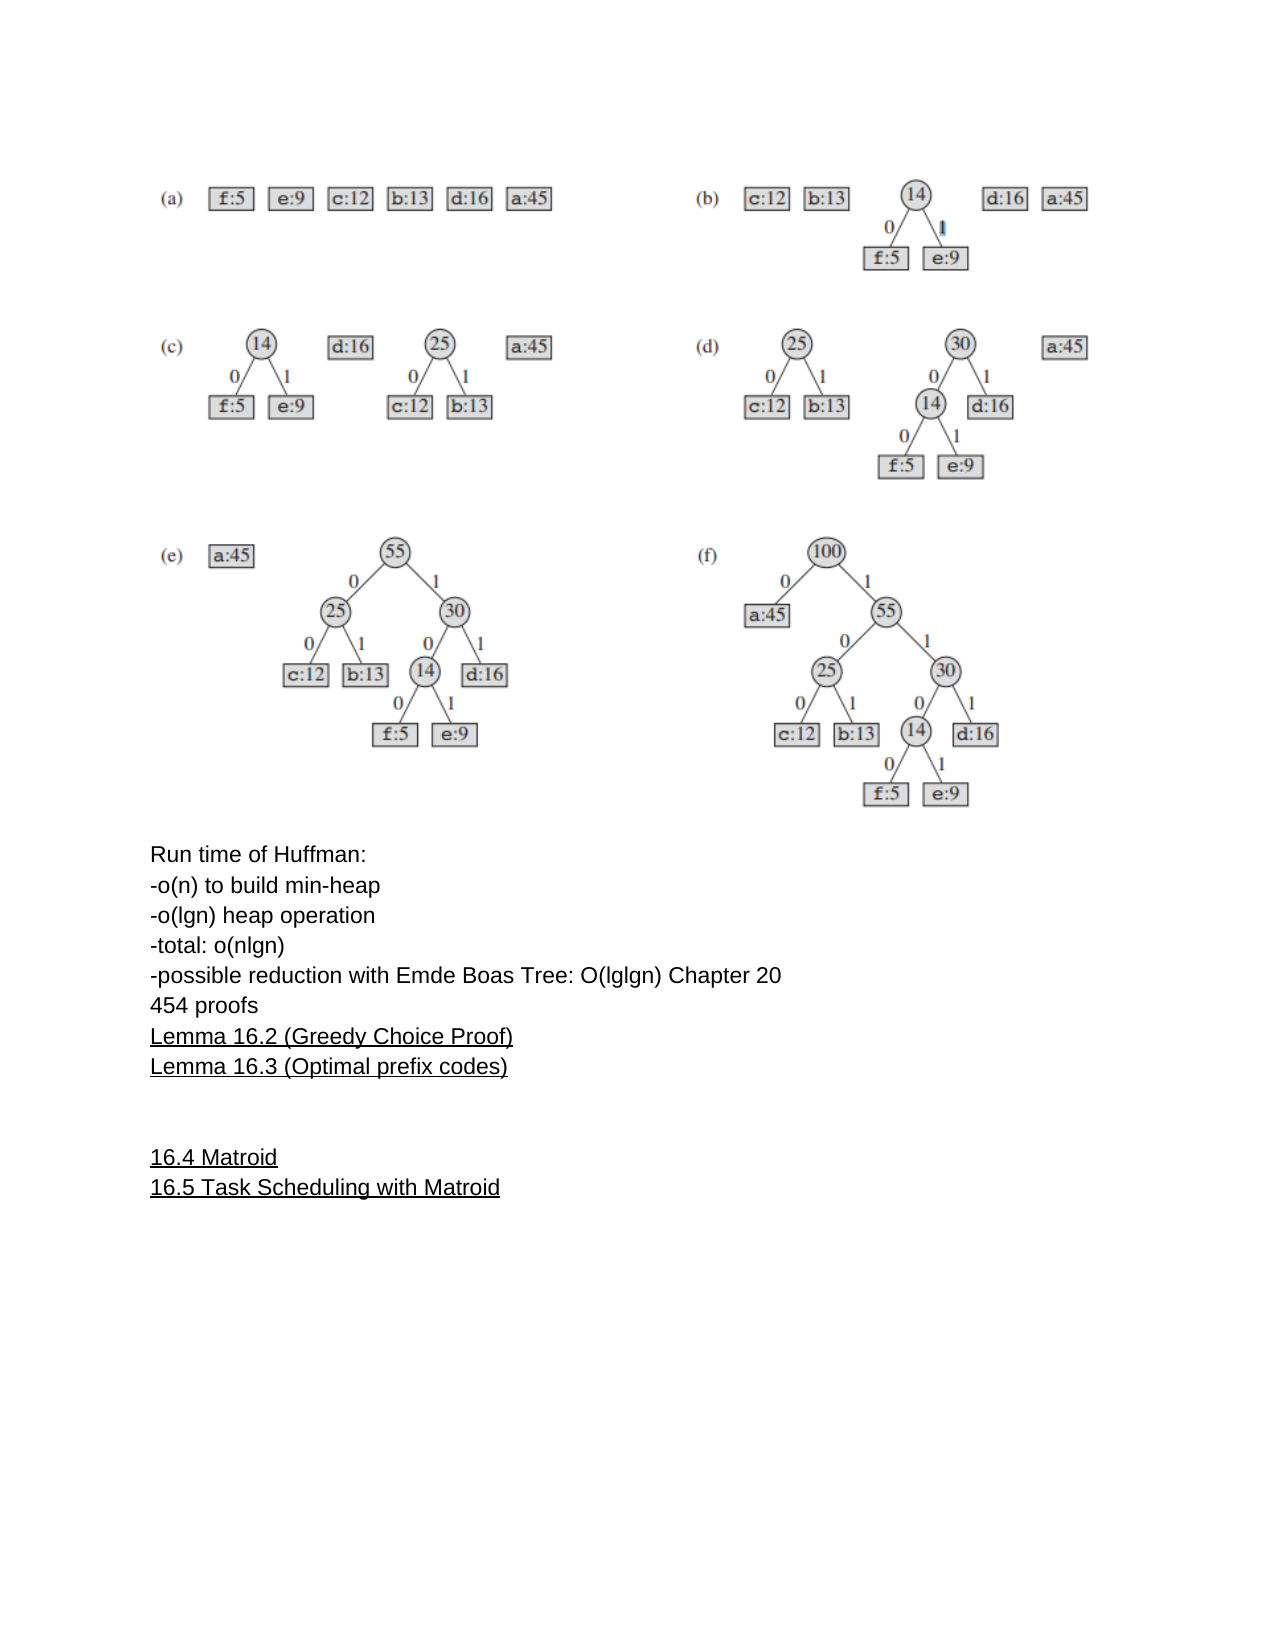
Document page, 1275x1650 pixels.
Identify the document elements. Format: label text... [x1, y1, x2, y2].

text -o(lgn) heap operation [150, 902, 1125, 928]
text Lemma 16.3 (Optimal prefix codes) [150, 1053, 1125, 1079]
text -total: o(nlgn) [150, 932, 1125, 958]
text 16.4 Matroid [150, 1143, 1125, 1170]
text 16.5 Task Scheduling with Matroid [150, 1174, 1125, 1200]
picture [150, 150, 1125, 838]
text -o(n) to build min-heap [150, 872, 1125, 898]
text -possible reduction with Emde Boas Tree: O(lglgn) Chapter 20 [150, 962, 1125, 988]
text 454 proofs [150, 992, 1125, 1019]
text Run time of Huffman: [150, 841, 1125, 868]
text Lemma 16.2 (Greedy Choice Proof) [150, 1023, 1125, 1049]
